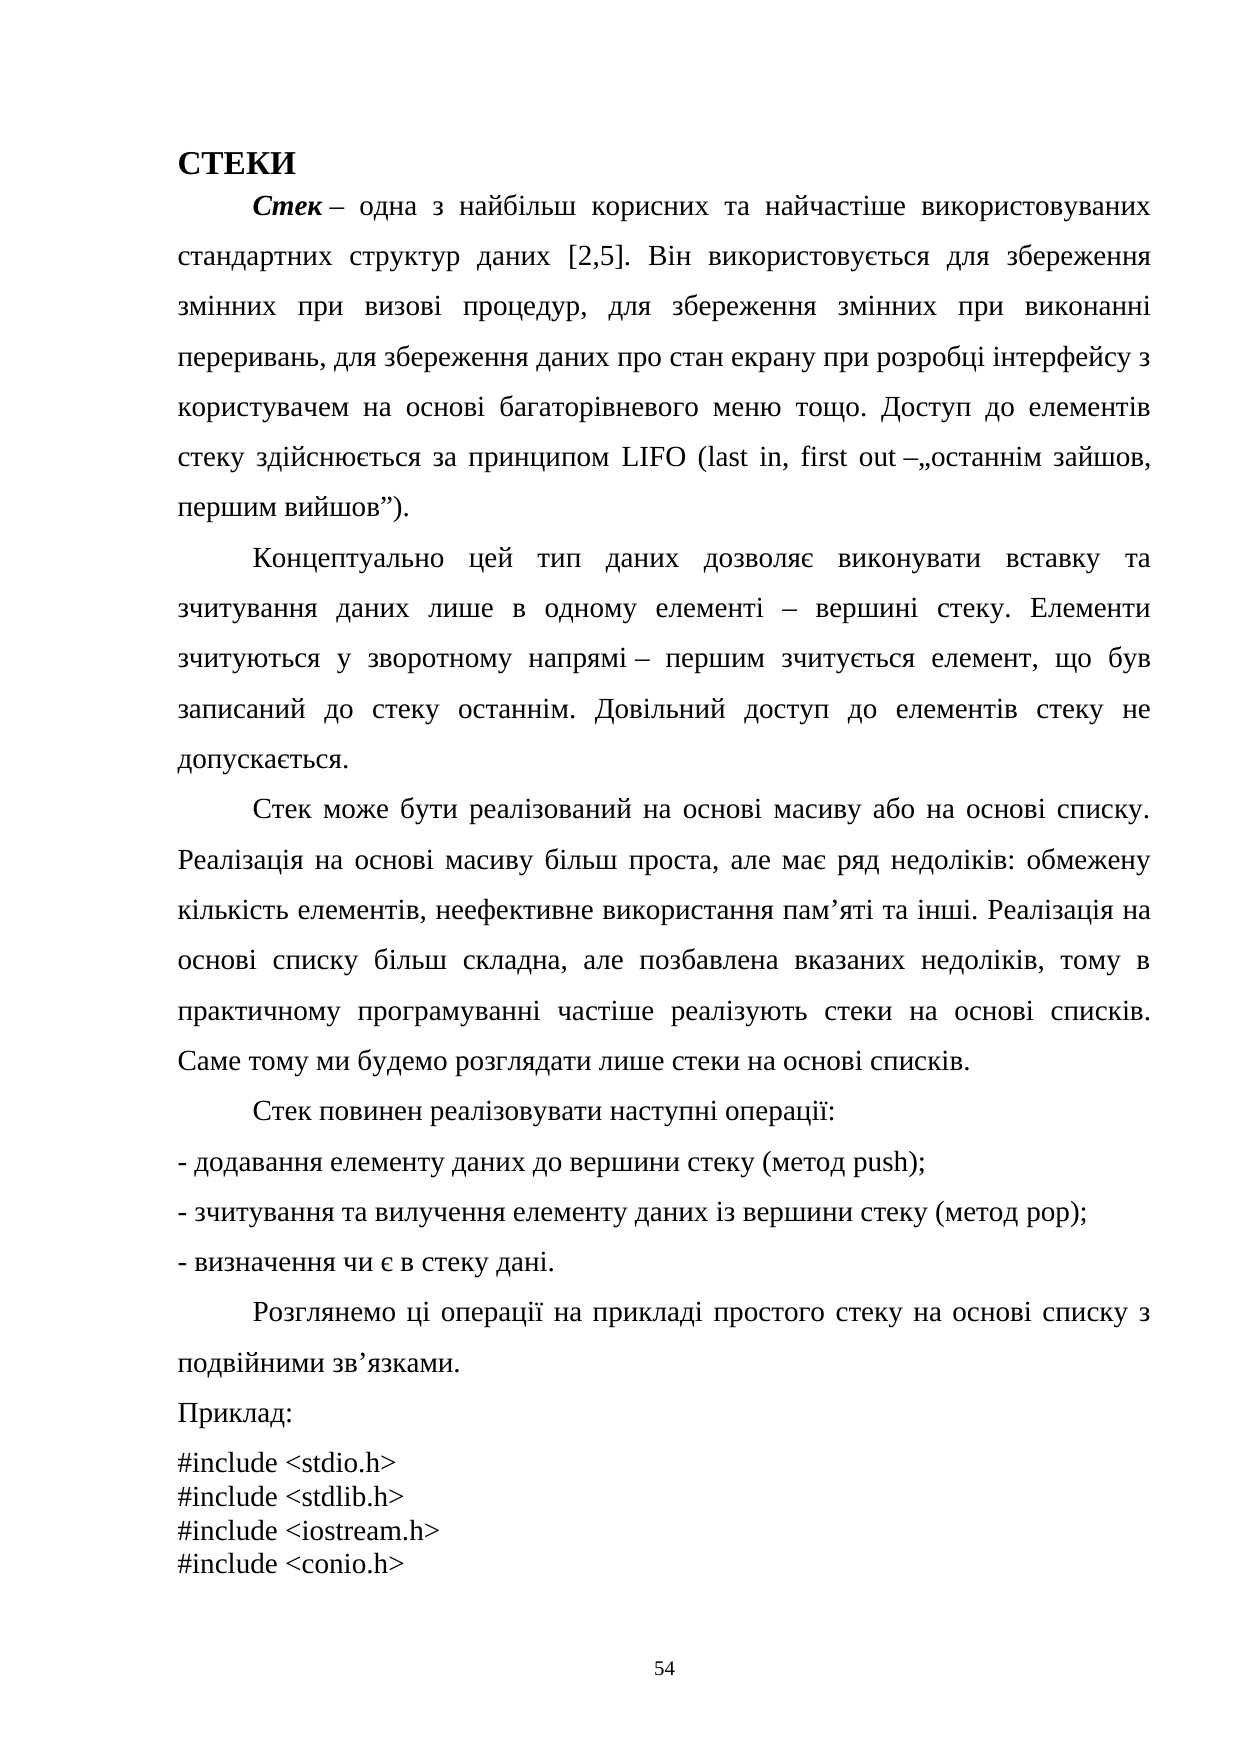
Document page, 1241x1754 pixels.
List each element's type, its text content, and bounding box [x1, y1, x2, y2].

text Розглянемо ці операції на прикладі простого стеку на основі списку з подвійними зв’язками. [177, 1294, 1152, 1378]
text #include <stdlib.h> [177, 1479, 1152, 1513]
text #include <conio.h> [177, 1546, 1152, 1580]
text Стек може бути реалізований на основі масиву або на основі списку. Реалізація на основі масиву більш проста, але має ряд недоліків: обмежену кількість елементів, неефективне використання пам’яті та інші. Реалізація на основі списку більш складна, але позбавлена вказаних недоліків, тому в практичному програмуванні частіше реалізують стеки на основі списків. Саме тому ми будемо розглядати лише стеки на основі списків. [177, 791, 1152, 1077]
text - визначення чи є в стеку дані. [177, 1244, 1152, 1278]
text - додавання елементу даних до вершини стеку (метод push); [177, 1144, 1152, 1177]
text #include <stdio.h> [177, 1446, 1152, 1479]
text Концептуально цей тип даних дозволяє виконувати вставку та зчитування даних лише в одному елементі – вершині стеку. Елементи зчитуються у зворотному напрямі – першим зчитується елемент, що був записаний до стеку останнім. Довільний доступ до елементів стеку не допускається. [177, 540, 1152, 775]
text Приклад: [177, 1395, 1152, 1429]
text - зчитування та вилучення елементу даних із вершини стеку (метод pop); [177, 1194, 1152, 1227]
text Стек – одна з найбільш корисних та найчастіше використовуваних стандартних структур даних [2.,5.]. Він використовується для збереження змінних при визові процедур, для збереження змінних при виконанні переривань, для збереження даних про стан екрану при розробці інтерфейсу з користувачем на основі багаторівневого меню тощо. Доступ до елементів стеку здійснюється за принципом LIFO (last in, first out –„останнім зайшов, першим вийшов”). [177, 188, 1152, 523]
text #include <iostream.h> [177, 1513, 1152, 1546]
subtitle Стеки [177, 143, 1152, 181]
text Стек повинен реалізовувати наступні операції: [177, 1093, 1152, 1127]
